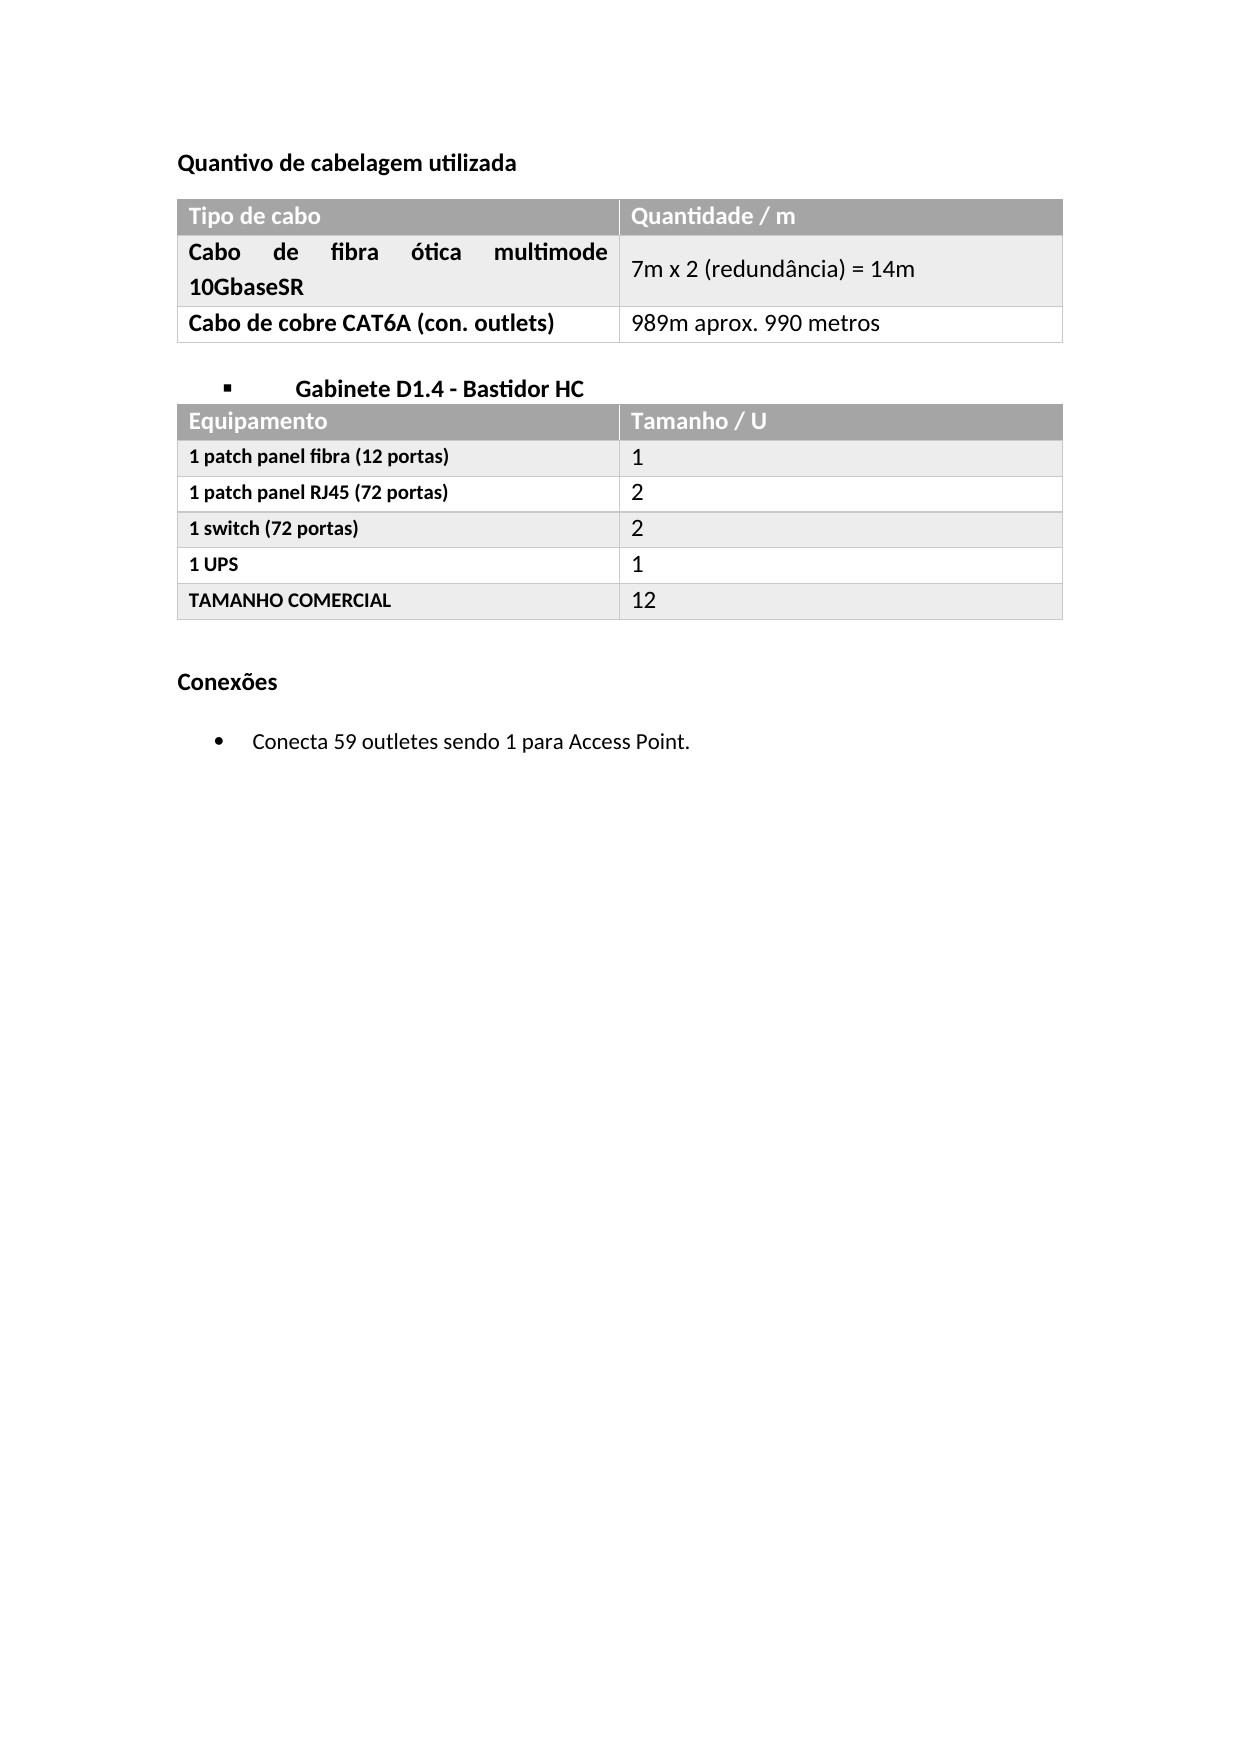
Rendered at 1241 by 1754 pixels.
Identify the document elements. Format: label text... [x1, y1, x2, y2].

text Conexões [177, 666, 1063, 696]
table_header Tamanho / U [620, 405, 1062, 440]
table_header Tipo de cabo [178, 200, 619, 235]
list Conecta 59 outletes sendo 1 para Access Point. [215, 727, 1063, 755]
table_header Quantidade / m [620, 200, 1062, 235]
table_cell 1 [620, 548, 1062, 583]
table_cell 2 [620, 477, 1062, 511]
table_cell TAMANHO COMERCIAL [178, 584, 619, 619]
table_cell 1 patch panel fibra (12 portas) [178, 441, 619, 476]
table_cell 1 [620, 441, 1062, 476]
table_cell 1 patch panel RJ45 (72 portas) [178, 477, 619, 511]
table_cell 2 [620, 513, 1062, 547]
table_cell Cabo de fibra ótica multimode 10GbaseSR [178, 236, 619, 306]
table_cell 1 UPS [178, 548, 619, 583]
table_cell 989m aprox. 990 metros [620, 307, 1062, 342]
table_cell 1 switch (72 portas) [178, 513, 619, 547]
table_header Equipamento [178, 405, 619, 440]
table_cell 12 [620, 584, 1062, 619]
text Quantivo de cabelagem utilizada [177, 148, 1063, 178]
table_cell 7m x 2 (redundância) = 14m [620, 236, 1062, 306]
list Gabinete D1.4 - Bastidor HC [222, 373, 1063, 404]
table_cell Cabo de cobre CAT6A (con. outlets) [178, 307, 619, 342]
